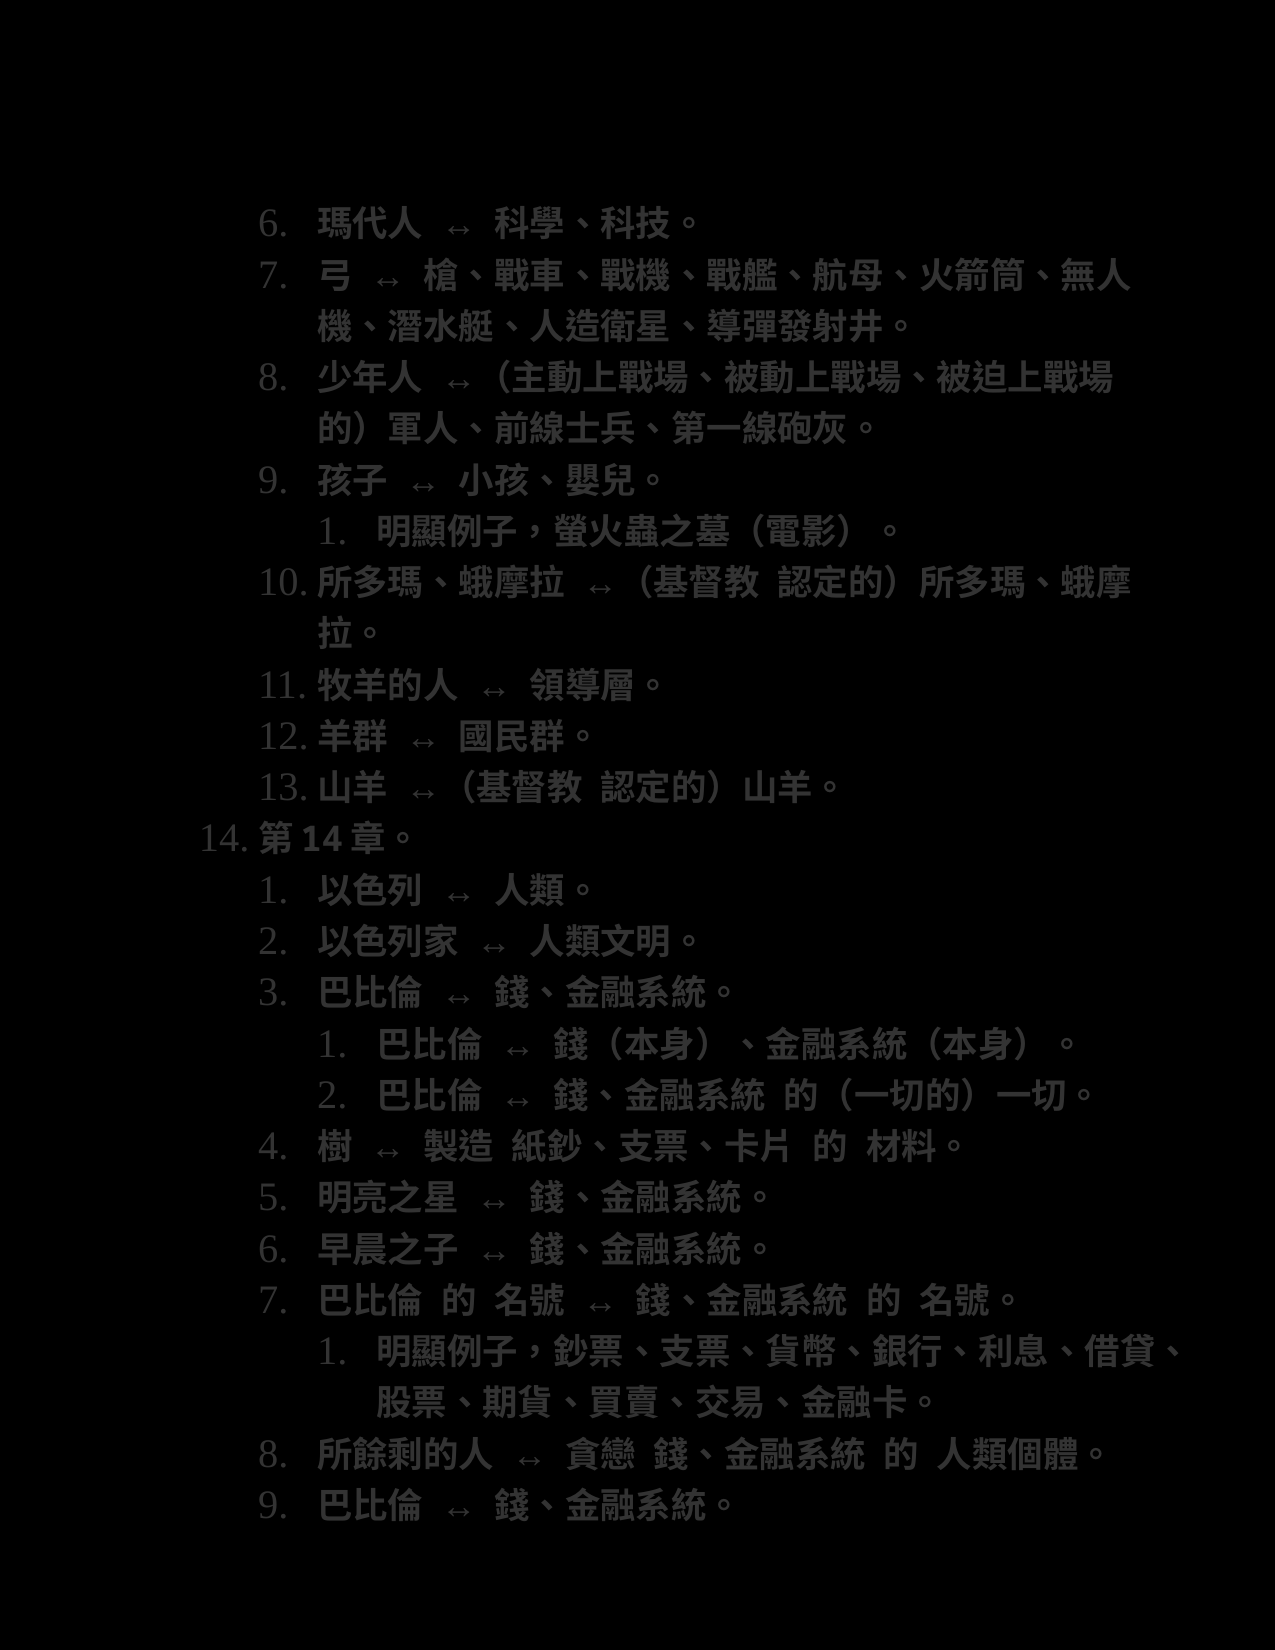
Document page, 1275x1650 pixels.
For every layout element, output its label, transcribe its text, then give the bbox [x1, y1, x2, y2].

list 羊群 ↔ 國民群。 [258, 708, 1157, 759]
list 所多瑪、蛾摩拉 ↔（基督教 認定的）所多瑪、蛾摩拉。 [258, 554, 1157, 657]
list 以色列 ↔ 人類。 [258, 862, 1157, 913]
list 明亮之星 ↔ 錢、金融系統。 [258, 1170, 1157, 1221]
list 巴比倫 的 名號 ↔ 錢、金融系統 的 名號。 [258, 1272, 1157, 1323]
list 以色列家 ↔ 人類文明。 [258, 913, 1157, 965]
list 明顯例子，鈔票、支票、貨幣、銀行、利息、借貸、股票、期貨、買賣、交易、金融卡。 [317, 1323, 1157, 1426]
list 巴比倫 ↔ 錢、金融系統。 [258, 965, 1157, 1016]
list 弓 ↔ 槍、戰車、戰機、戰艦、航母、火箭筒、無人機、潛水艇、人造衛星、導彈發射井。 [258, 247, 1157, 349]
list 第14章。 [199, 811, 1157, 862]
list 瑪代人 ↔ 科學、科技。 [258, 196, 1157, 247]
list 少年人 ↔（主動上戰場、被動上戰場、被迫上戰場 的）軍人、前線士兵、第一線砲灰。 [258, 349, 1157, 452]
list 巴比倫 ↔ 錢（本身）、金融系統（本身）。 [317, 1016, 1157, 1067]
list 明顯例子，螢火蟲之墓（電影）。 [317, 503, 1157, 554]
list 樹 ↔ 製造 紙鈔、支票、卡片 的 材料。 [258, 1118, 1157, 1170]
list 山羊 ↔（基督教 認定的）山羊。 [258, 759, 1157, 811]
list 牧羊的人 ↔ 領導層。 [258, 657, 1157, 708]
list 早晨之子 ↔ 錢、金融系統。 [258, 1221, 1157, 1272]
list 巴比倫 ↔ 錢、金融系統 的（一切的）一切。 [317, 1067, 1157, 1118]
list 所餘剩的人 ↔ 貪戀 錢、金融系統 的 人類個體。 [258, 1426, 1157, 1477]
list 孩子 ↔ 小孩、嬰兒。 [258, 452, 1157, 503]
list 巴比倫 ↔ 錢、金融系統。 [258, 1477, 1157, 1528]
